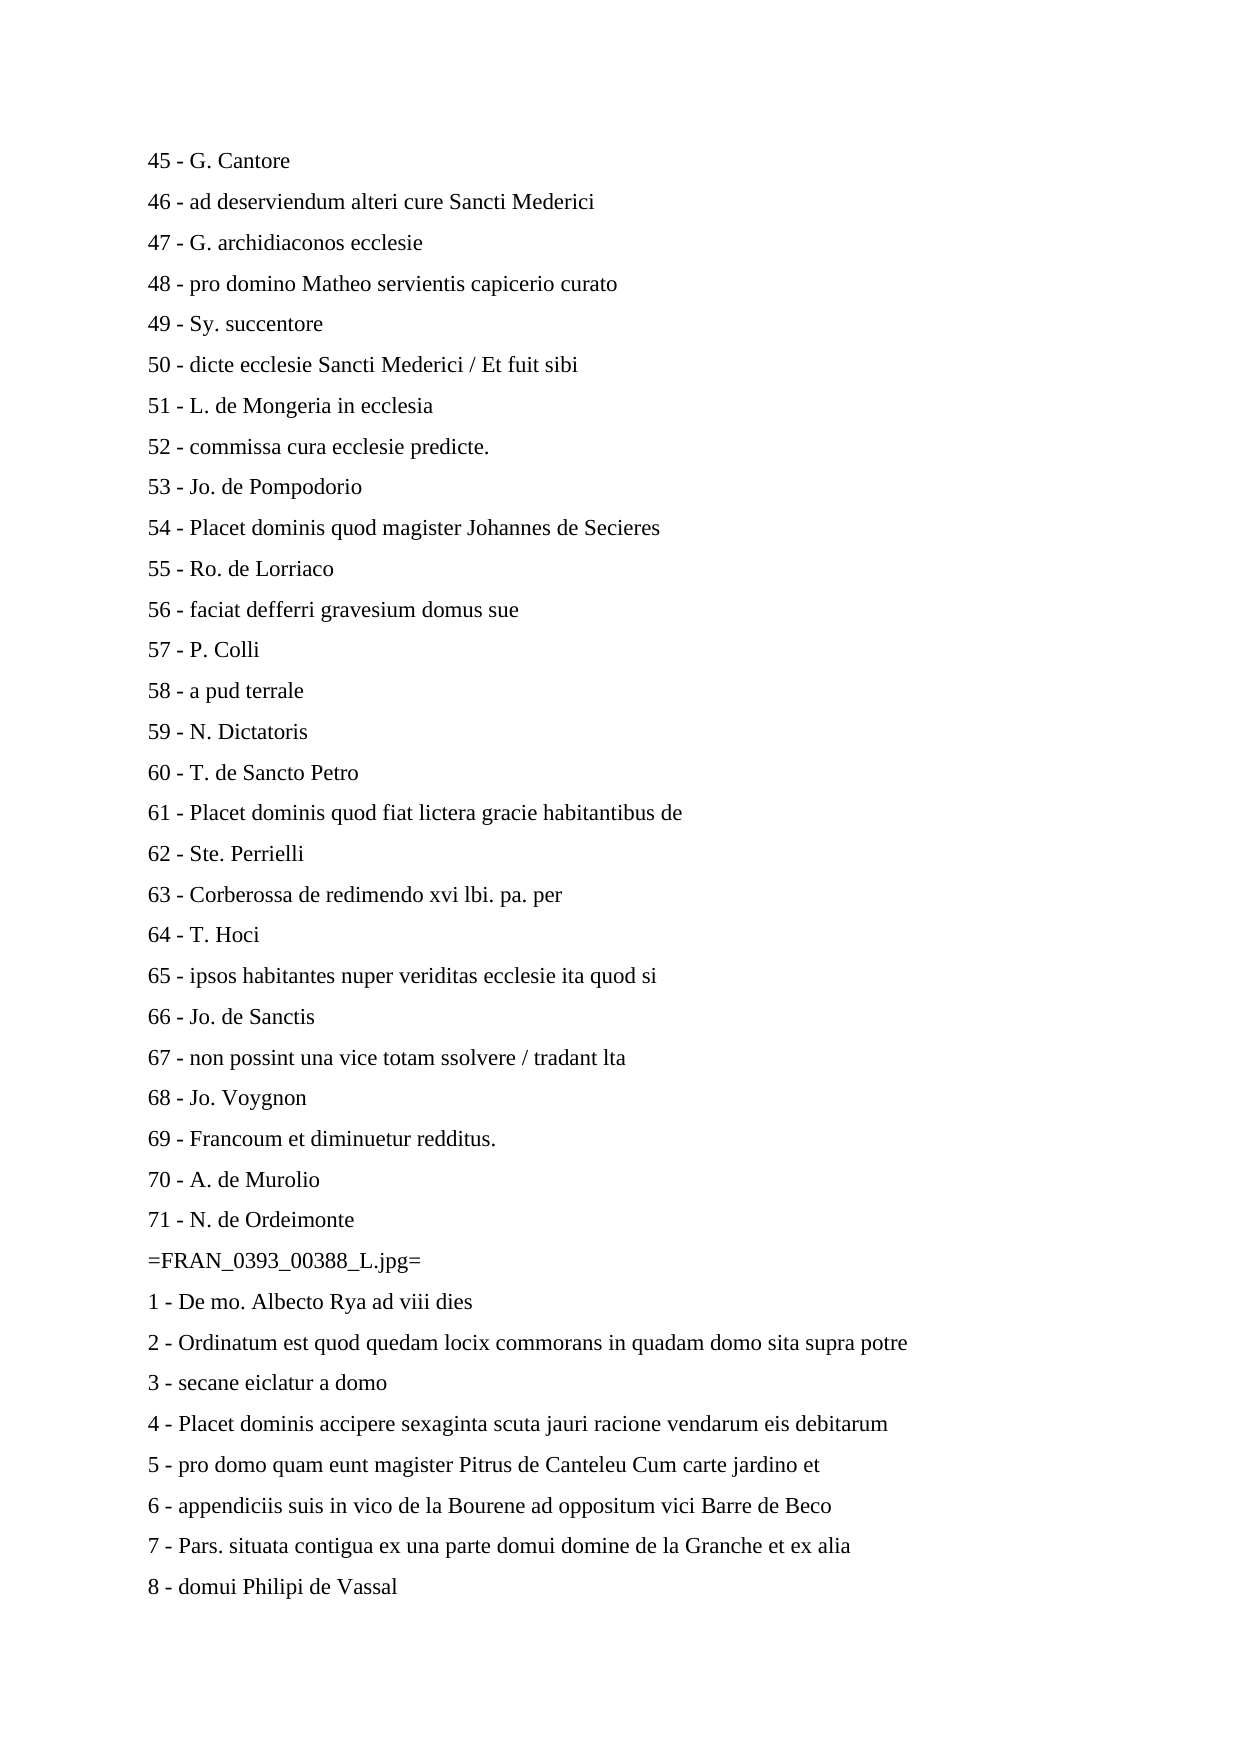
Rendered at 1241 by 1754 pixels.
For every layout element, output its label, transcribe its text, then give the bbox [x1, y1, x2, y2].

text 62 - Ste. Perrielli [148, 840, 1093, 866]
text 71 - N. de Ordeimonte [148, 1207, 1093, 1233]
text 50 - dicte ecclesie Sancti Mederici / Et fuit sibi [148, 351, 1093, 378]
text 64 - T. Hoci [148, 921, 1093, 948]
text 56 - faciat defferri gravesium domus sue [148, 596, 1093, 622]
text 4 - Placet dominis accipere sexaginta scuta jauri racione vendarum eis debitarum [148, 1410, 1093, 1437]
text 59 - N. Dictatoris [148, 718, 1093, 744]
text 5 - pro domo quam eunt magister Pitrus de Canteleu Cum carte jardino et [148, 1451, 1093, 1477]
text 45 - G. Cantore [148, 148, 1093, 174]
text 7 - Pars. situata contigua ex una parte domui domine de la Granche et ex alia [148, 1532, 1093, 1559]
text 70 - A. de Murolio [148, 1166, 1093, 1192]
text 3 - secane eiclatur a domo [148, 1369, 1093, 1396]
text 54 - Placet dominis quod magister Johannes de Secieres [148, 514, 1093, 541]
text 47 - G. archidiaconos ecclesie [148, 229, 1093, 255]
text 52 - commissa cura ecclesie predicte. [148, 433, 1093, 459]
text 53 - Jo. de Pompodorio [148, 473, 1093, 500]
text 63 - Corberossa de redimendo xvi lbi. pa. per [148, 881, 1093, 907]
text 46 - ad deserviendum alteri cure Sancti Mederici [148, 188, 1093, 215]
text 48 - pro domino Matheo servientis capicerio curato [148, 270, 1093, 296]
text 51 - L. de Mongeria in ecclesia [148, 392, 1093, 418]
text 2 - Ordinatum est quod quedam locix commorans in quadam domo sita supra potre [148, 1329, 1093, 1355]
text 57 - P. Colli [148, 636, 1093, 663]
text 6 - appendiciis suis in vico de la Bourene ad oppositum vici Barre de Beco [148, 1492, 1093, 1518]
text 55 - Ro. de Lorriaco [148, 555, 1093, 581]
text 67 - non possint una vice totam ssolvere / tradant lta [148, 1044, 1093, 1070]
text =FRAN_0393_00388_L.jpg= [148, 1247, 1093, 1274]
text 58 - a pud terrale [148, 677, 1093, 703]
text 60 - T. de Sancto Petro [148, 758, 1093, 785]
text 49 - Sy. succentore [148, 311, 1093, 337]
text 1 - De mo. Albecto Rya ad viii dies [148, 1288, 1093, 1314]
text 8 - domui Philipi de Vassal [148, 1573, 1093, 1599]
text 69 - Francoum et diminuetur redditus. [148, 1125, 1093, 1151]
text 61 - Placet dominis quod fiat lictera gracie habitantibus de [148, 799, 1093, 826]
text 66 - Jo. de Sanctis [148, 1003, 1093, 1029]
text 65 - ipsos habitantes nuper veriditas ecclesie ita quod si [148, 962, 1093, 988]
text 68 - Jo. Voygnon [148, 1084, 1093, 1111]
